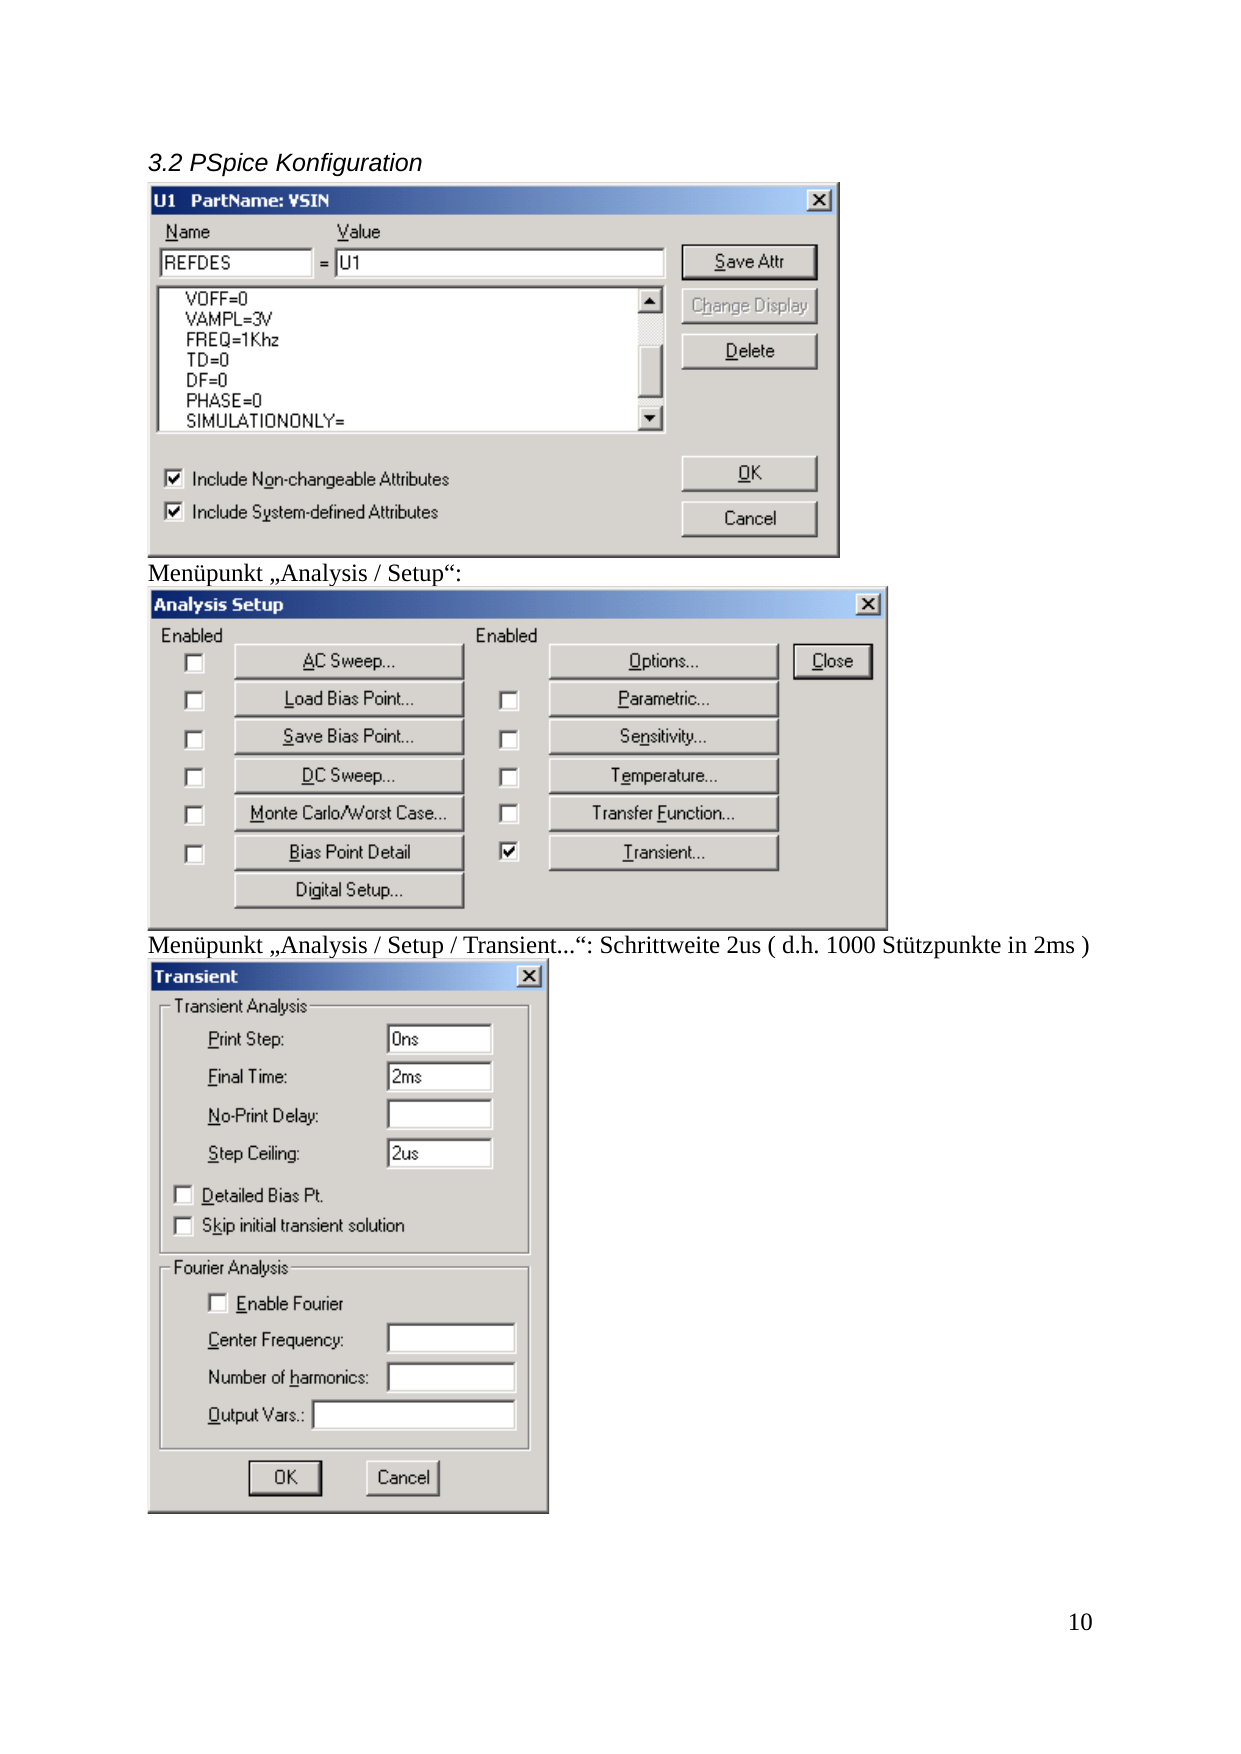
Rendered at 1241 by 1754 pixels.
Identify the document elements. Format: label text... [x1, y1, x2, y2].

picture [147, 182, 840, 558]
picture [147, 586, 889, 931]
subtitle 3.2 PSpice Konfiguration [148, 148, 1093, 176]
picture [147, 958, 550, 1514]
text Menüpunkt „Analysis / Setup“: [148, 558, 1093, 586]
text Menüpunkt „Analysis / Setup / Transient...“: Schrittweite 2us ( d.h. 1000 Stützpunkte in 2ms ) [148, 930, 1093, 959]
